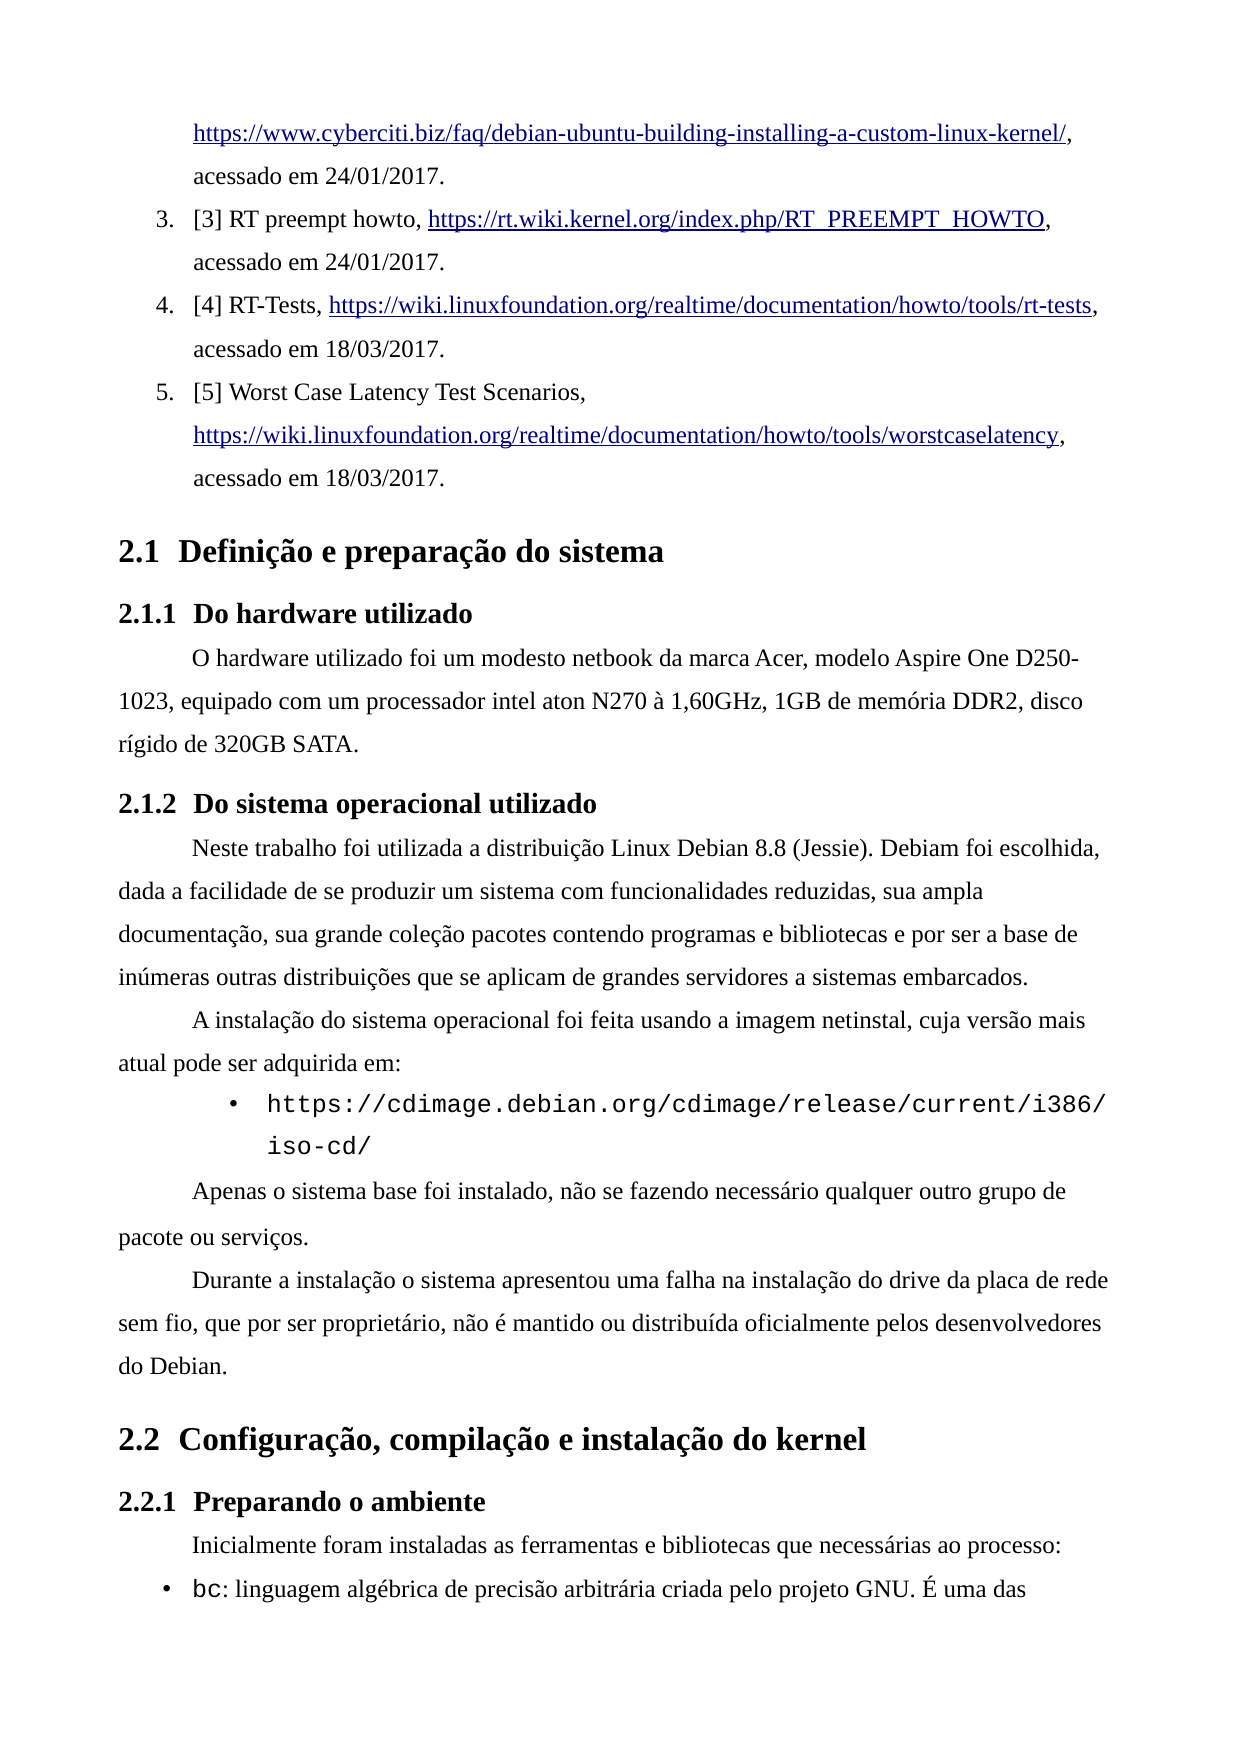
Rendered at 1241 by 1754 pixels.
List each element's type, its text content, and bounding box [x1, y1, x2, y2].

subtitle Definição e preparação do sistema [118, 531, 1122, 569]
list [4] RT-Tests, https://wiki.linuxfoundation.org/realtime/documentation/howto/tools/rt-tests, acessado em 18/03/2017. [156, 291, 1122, 362]
subtitle Configuração, compilação e instalação do kernel [118, 1419, 1122, 1457]
text Apenas o sistema base foi instalado, não se fazendo necessário qualquer outro grupo de pacote ou serviços. [118, 1176, 1122, 1250]
subtitle Preparando o ambiente [118, 1484, 1122, 1518]
text Inicialmente foram instaladas as ferramentas e bibliotecas que necessárias ao processo: [118, 1531, 1122, 1559]
list [5] Worst Case Latency Test Scenarios, https://wiki.linuxfoundation.org/realtime/documentation/howto/tools/worstcaselatency, acessado em 18/03/2017. [156, 377, 1122, 492]
list https://www.cyberciti.biz/faq/debian-ubuntu-building-installing-a-custom-linux-kernel/, acessado em 24/01/2017. [156, 118, 1122, 190]
list bc: linguagem algébrica de precisão arbitrária criada pelo projeto GNU. É uma das [162, 1574, 1122, 1604]
list [3] RT preempt howto, https://rt.wiki.kernel.org/index.php/RT_PREEMPT_HOWTO, acessado em 24/01/2017. [156, 204, 1122, 276]
list https://cdimage.debian.org/cdimage/release/current/i386/iso-cd/ [229, 1091, 1122, 1162]
text Neste trabalho foi utilizada a distribuição Linux Debian 8.8 (Jessie). Debiam foi escolhida, dada a facilidade de se produzir um sistema com funcionalidades reduzidas, sua ampla documentação, sua grande coleção pacotes contendo programas e bibliotecas e por ser a base de inúmeras outras distribuições que se aplicam de grandes servidores a sistemas embarcados. [118, 833, 1122, 991]
subtitle Do sistema operacional utilizado [118, 787, 1122, 820]
text A instalação do sistema operacional foi feita usando a imagem netinstal, cuja versão mais atual pode ser adquirida em: [118, 1005, 1122, 1077]
text O hardware utilizado foi um modesto netbook da marca Acer, modelo Aspire One D250-1023, equipado com um processador intel aton N270 à 1,60GHz, 1GB de memória DDR2, disco rígido de 320GB SATA. [118, 643, 1122, 758]
text Durante a instalação o sistema apresentou uma falha na instalação do drive da placa de rede sem fio, que por ser proprietário, não é mantido ou distribuída oficialmente pelos desenvolvedores do Debian. [118, 1265, 1122, 1380]
subtitle Do hardware utilizado [118, 597, 1122, 630]
